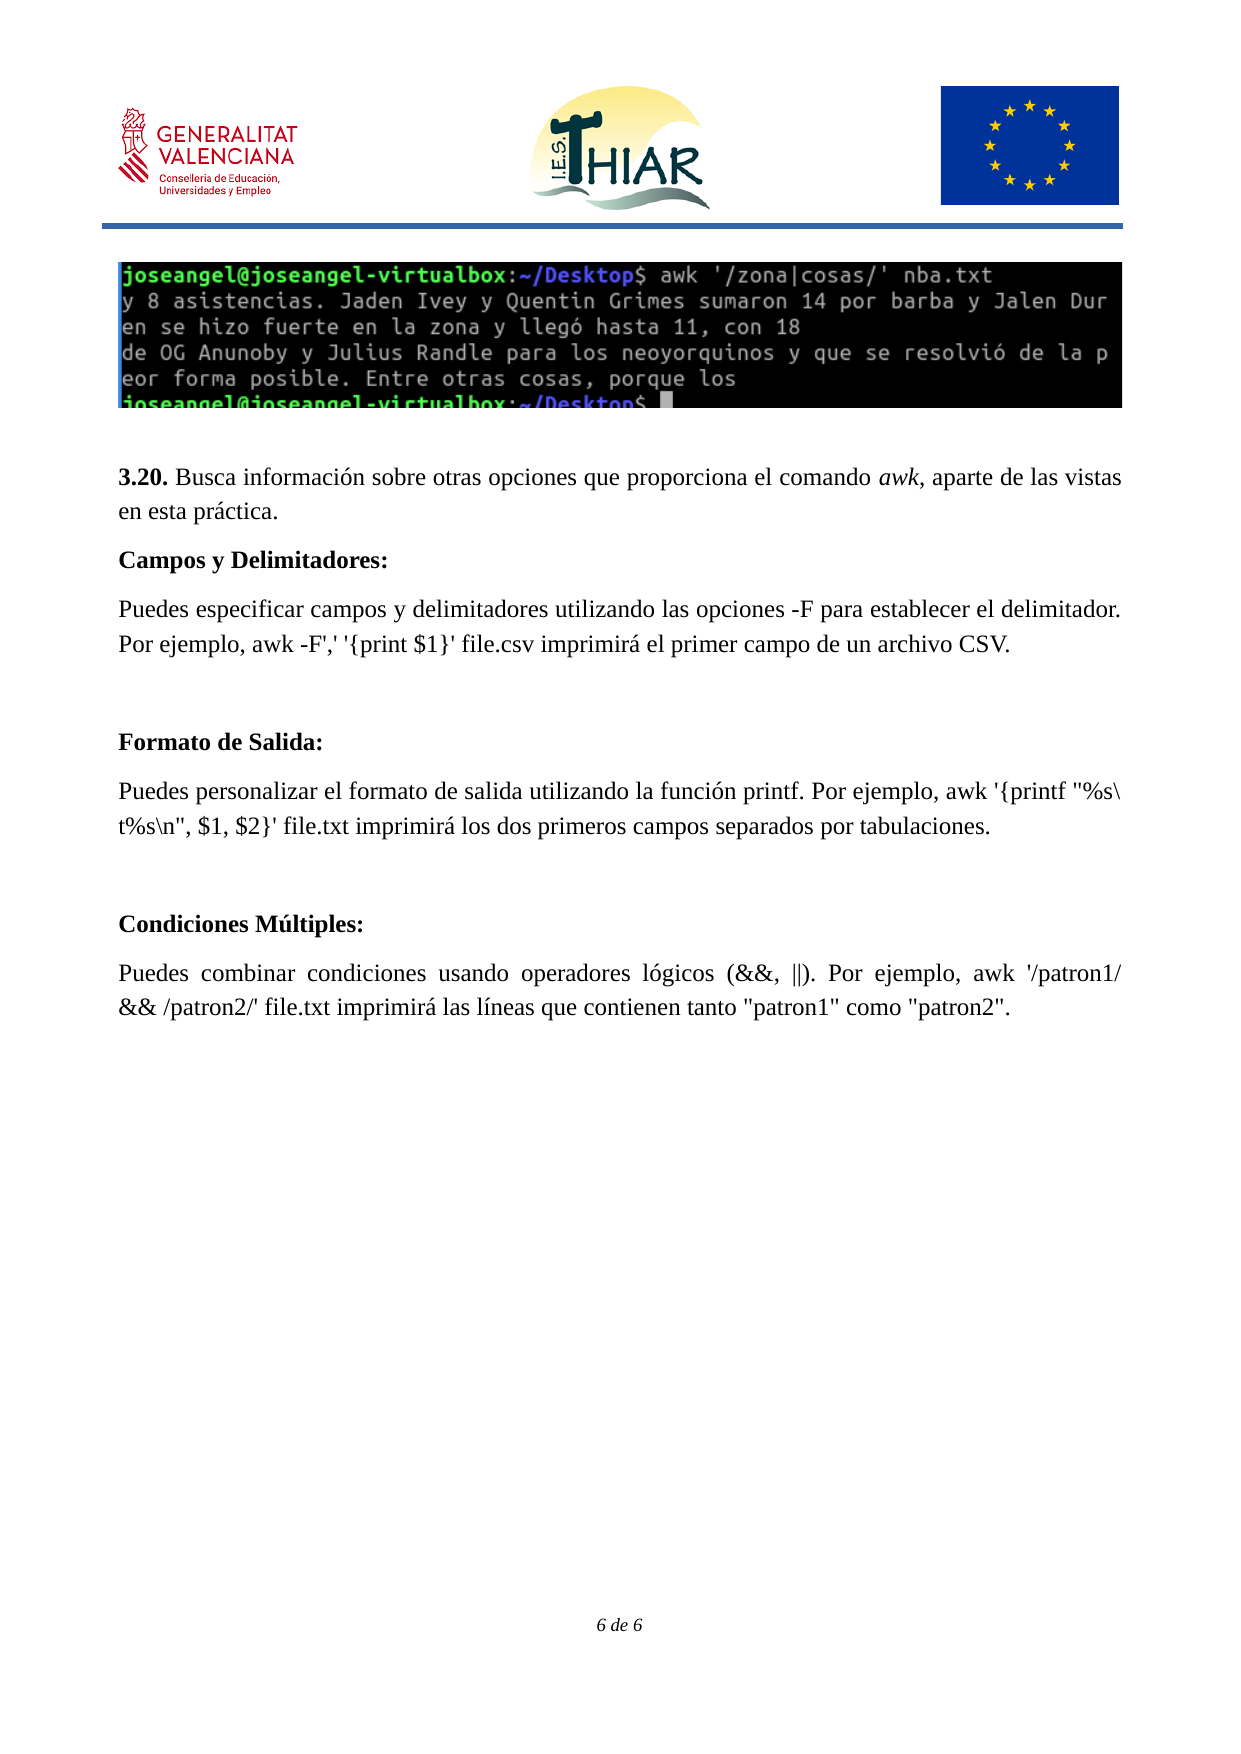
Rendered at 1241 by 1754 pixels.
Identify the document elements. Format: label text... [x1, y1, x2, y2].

text 3.20. Busca información sobre otras opciones que proporciona el comando awk, aparte de las vistas en esta práctica. [118, 462, 1122, 525]
picture [940, 86, 1119, 205]
picture [112, 103, 308, 206]
text Formato de Salida: [118, 727, 1122, 756]
text Puedes personalizar el formato de salida utilizando la función printf. Por ejemplo, awk '{printf "%s\t%s\n", $1, $2}' file.txt imprimirá los dos primeros campos separados por tabulaciones. [118, 776, 1122, 839]
text Condiciones Múltiples: [118, 909, 1122, 938]
text Puedes especificar campos y delimitadores utilizando las opciones -F para establecer el delimitador. Por ejemplo, awk -F',' '{print $1}' file.csv imprimirá el primer campo de un archivo CSV. [118, 594, 1122, 658]
text Puedes combinar condiciones usando operadores lógicos (&&, ||). Por ejemplo, awk '/patron1/ && /patron2/' file.txt imprimirá las líneas que contienen tanto "patron1" como "patron2". [118, 958, 1122, 1021]
text Campos y Delimitadores: [118, 546, 1122, 574]
picture [530, 86, 710, 210]
picture [118, 262, 1123, 408]
